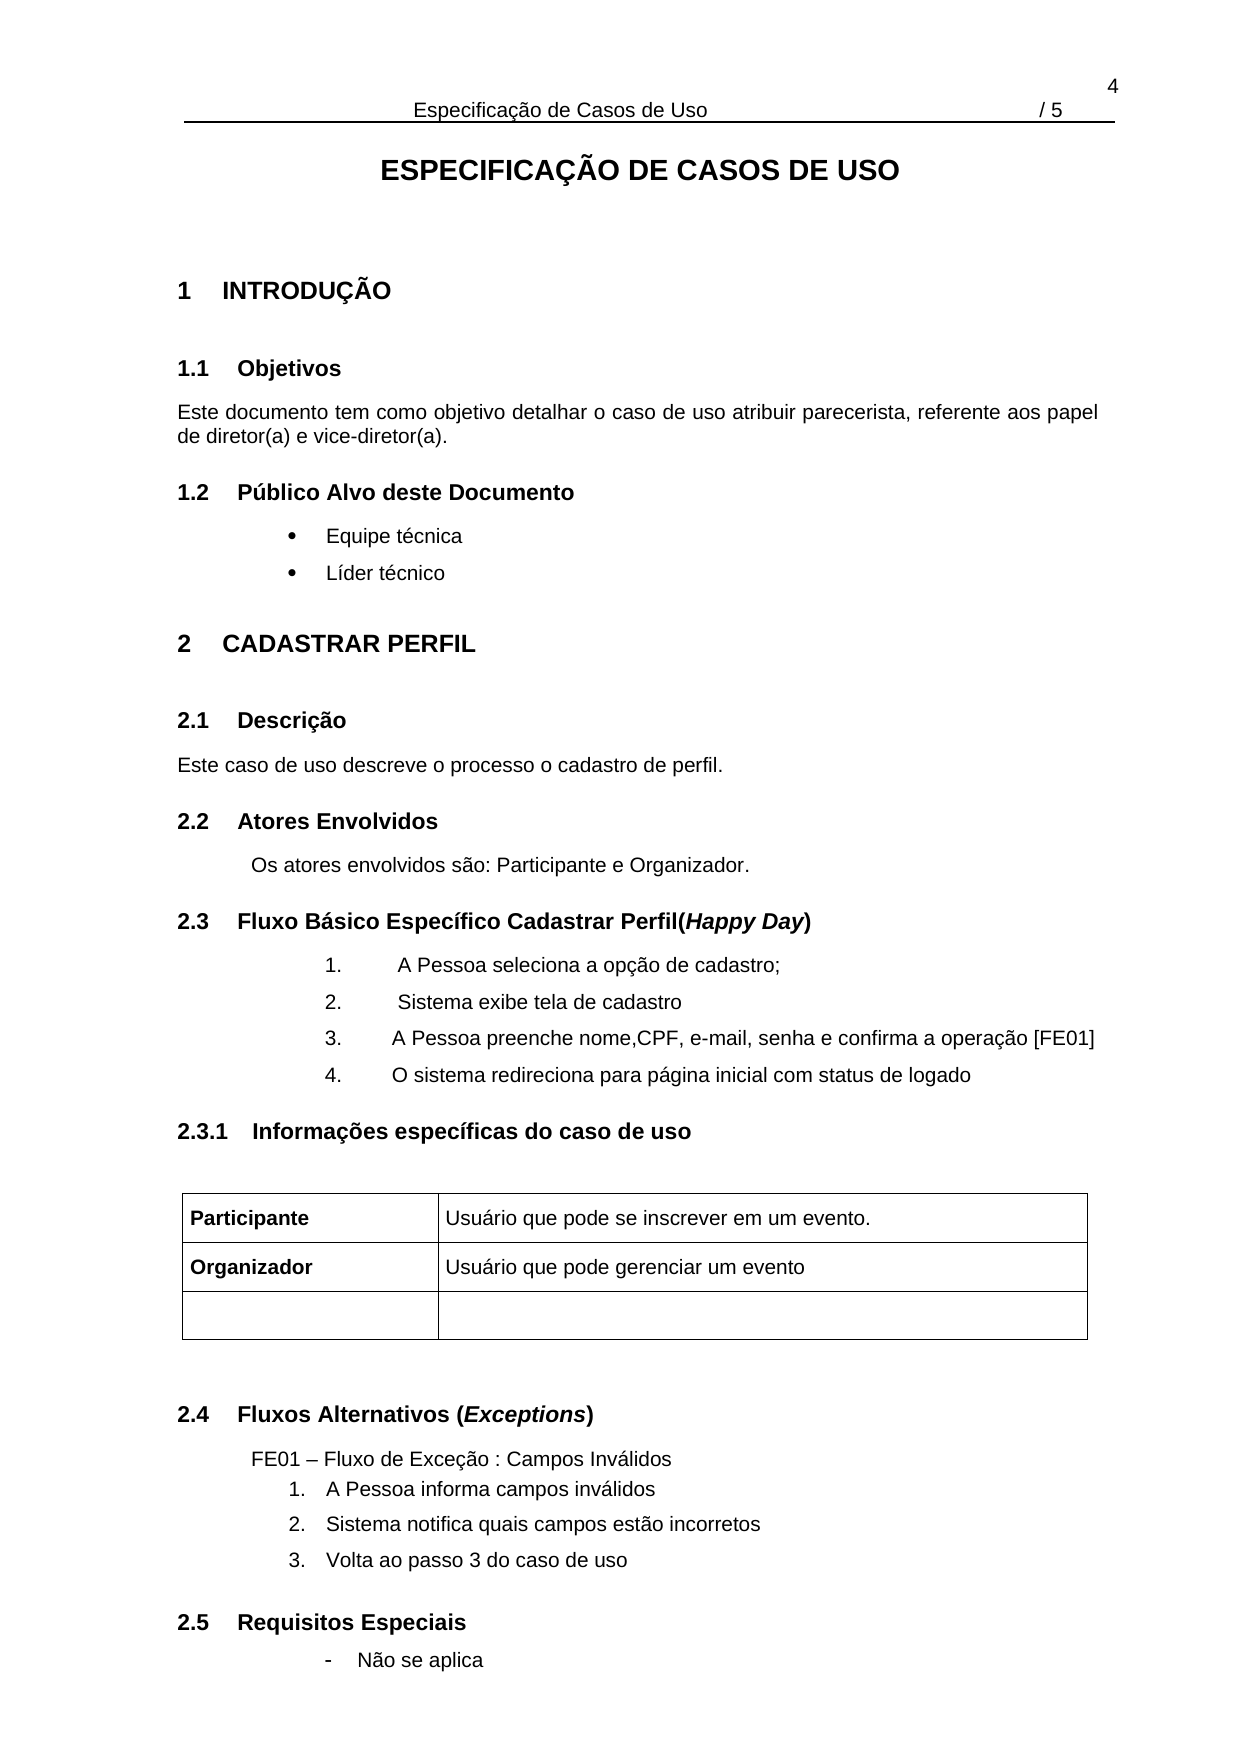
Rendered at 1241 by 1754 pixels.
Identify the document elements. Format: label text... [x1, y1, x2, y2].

list A Pessoa preenche nome,CPF, e-mail, senha e confirma a operação [FE01] [251, 1026, 1104, 1050]
list O sistema redireciona para página inicial com status de logado [251, 1062, 1104, 1086]
subtitle Descrição [177, 707, 1104, 734]
table_cell [439, 1292, 1087, 1339]
table_header Participante [183, 1194, 438, 1242]
text Este caso de uso descreve o processo o cadastro de perfil. [177, 752, 1103, 776]
list Líder técnico [214, 561, 1104, 585]
table_cell Organizador [183, 1243, 438, 1291]
subtitle Objetivos [177, 355, 1104, 381]
text Os atores envolvidos são: Participante e Organizador. [177, 853, 1104, 877]
text FE01 – Fluxo de Exceção : Campos Inválidos [177, 1446, 1104, 1470]
subtitle Fluxo Básico Específico Cadastrar Perfil(Happy Day) [177, 908, 1104, 934]
subtitle Público Alvo deste Documento [177, 479, 1104, 505]
subtitle Informações específicas do caso de uso [177, 1118, 1104, 1144]
list Sistema exibe tela de cadastro [251, 989, 1104, 1013]
subtitle Introdução [177, 276, 1104, 305]
list Equipe técnica [214, 524, 1104, 548]
list A Pessoa informa campos inválidos [288, 1477, 1104, 1501]
list Não se aplica [251, 1648, 1104, 1672]
subtitle Cadastrar perfil [177, 628, 1104, 657]
list A Pessoa seleciona a opção de cadastro; [251, 953, 1104, 977]
subtitle Atores Envolvidos [177, 808, 1104, 834]
list Volta ao passo 3 do caso de uso [288, 1548, 1104, 1572]
text Este documento tem como objetivo detalhar o caso de uso atribuir parecerista, referente aos papel de diretor(a) e vice-diretor(a). [177, 400, 1099, 448]
list Sistema notifica quais campos estão incorretos [288, 1512, 1104, 1536]
subtitle Fluxos Alternativos (Exceptions) [177, 1401, 1104, 1428]
table_cell [183, 1292, 438, 1339]
table_cell Usuário que pode gerenciar um evento [439, 1243, 1087, 1291]
text Especificação de casos de uso [177, 153, 1104, 186]
subtitle Requisitos Especiais [177, 1609, 1104, 1635]
table_header Usuário que pode se inscrever em um evento. [439, 1194, 1087, 1242]
